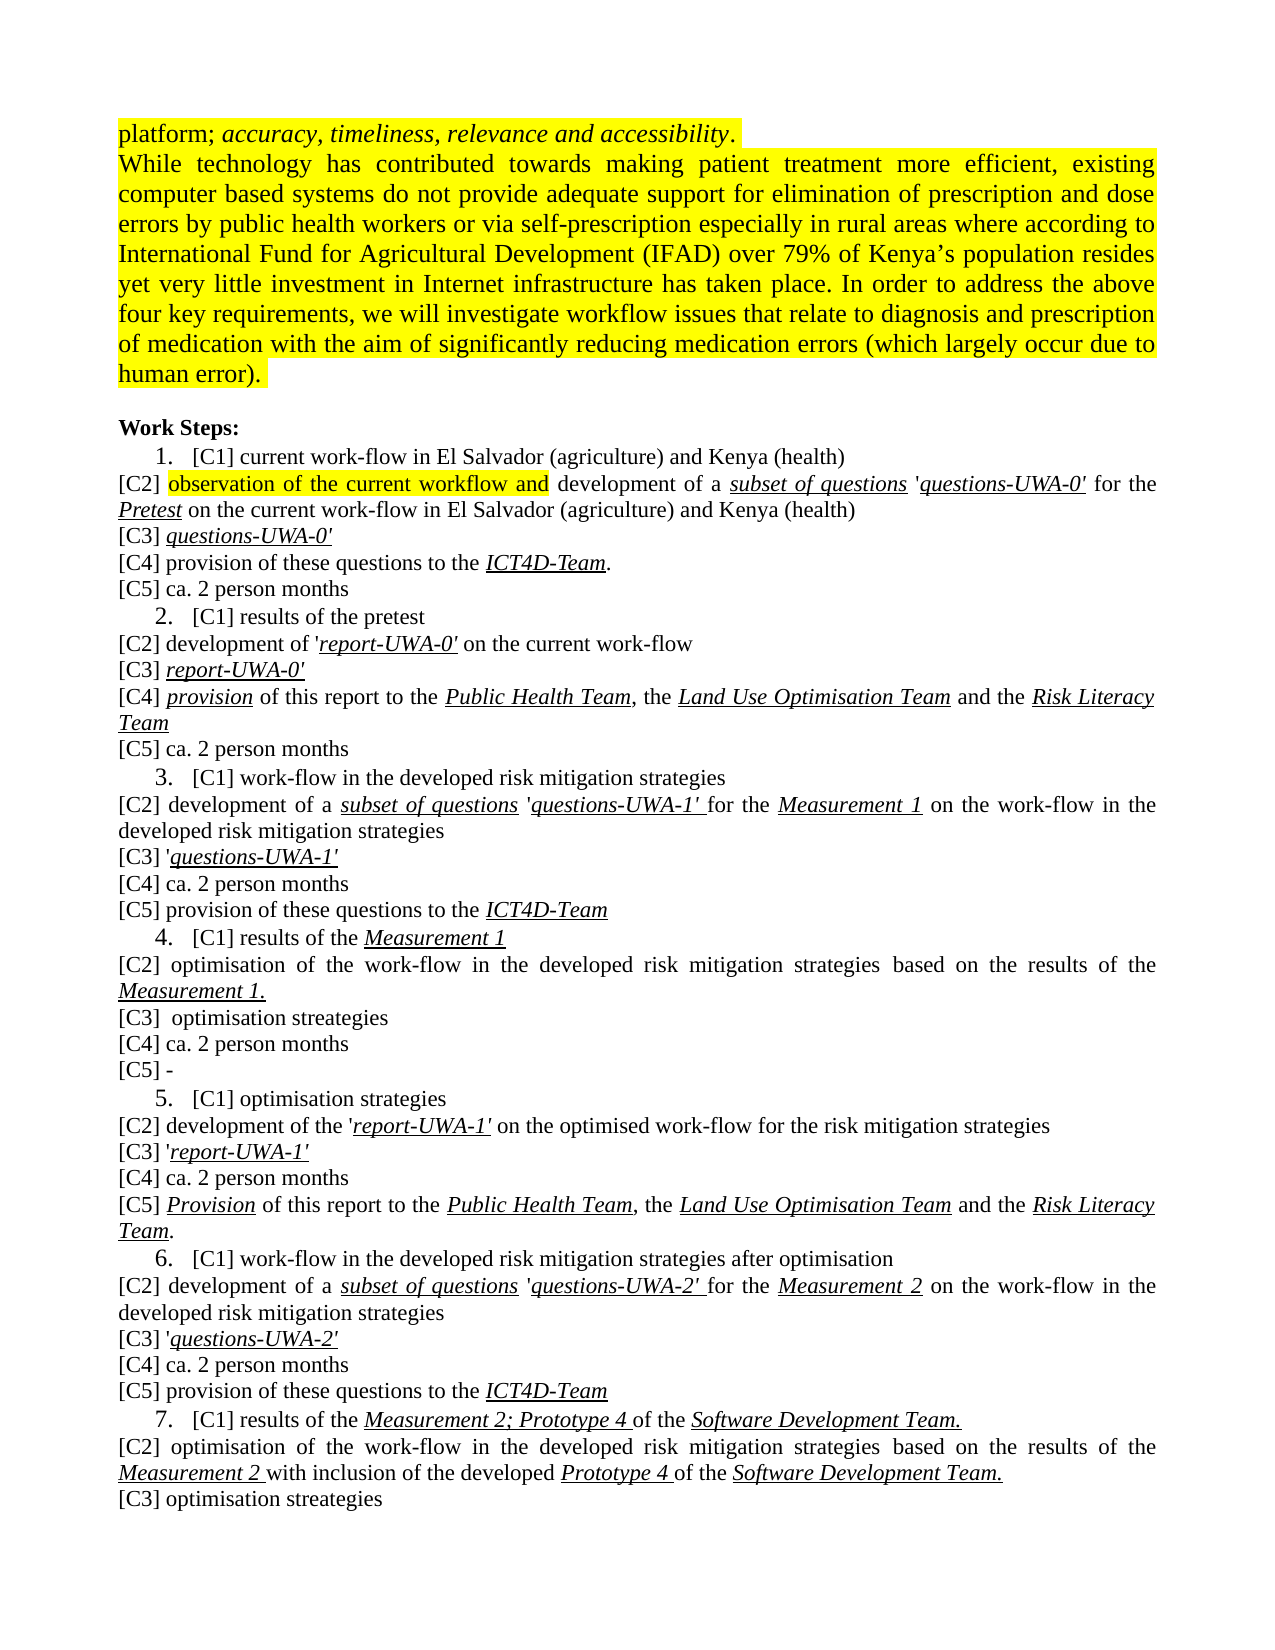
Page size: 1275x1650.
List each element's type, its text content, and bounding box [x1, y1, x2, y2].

list [C1] optimisation strategies [154, 1083, 1157, 1112]
list [C1] results of the Measurement 2; Prototype 4 of the Software Development Team. [154, 1404, 1157, 1433]
text [C2] development of a subset of questions 'questions-UWA-1' for the Measurement 1 on the work-flow in the developed risk mitigation strategies [118, 791, 1157, 843]
text [C3] report-UWA-0' [118, 656, 1157, 683]
text [C4] ca. 2 person months [118, 1164, 1157, 1191]
text [C2] development of 'report-UWA-0' on the current work-flow [118, 630, 1157, 656]
list [C1] work-flow in the developed risk mitigation strategies after optimisation [154, 1243, 1157, 1272]
text [C4] provision of this report to the Public Health Team, the Land Use Optimisation Team and the Risk Literacy Team [118, 683, 1157, 736]
text [C5] Provision of this report to the Public Health Team, the Land Use Optimisation Team and the Risk Literacy Team. [118, 1191, 1157, 1243]
list [C1] results of the Measurement 1 [154, 922, 1157, 951]
text [C3] optimisation streategies [118, 1004, 1157, 1030]
text [C3] optimisation streategies [118, 1485, 1157, 1512]
list [C1] work-flow in the developed risk mitigation strategies [154, 762, 1157, 791]
text [C4] ca. 2 person months [118, 1351, 1157, 1378]
text [C3] 'questions-UWA-2' [118, 1325, 1157, 1351]
list [C1] results of the pretest [154, 601, 1157, 630]
text [C5] ca. 2 person months [118, 575, 1157, 601]
text [C2] development of the 'report-UWA-1' on the optimised work-flow for the risk mitigation strategies [118, 1112, 1157, 1138]
text [C5] - [118, 1057, 1157, 1083]
text [C3] 'questions-UWA-1' [118, 843, 1157, 870]
text [C2] optimisation of the work-flow in the developed risk mitigation strategies based on the results of the Measurement 1. [118, 951, 1157, 1004]
text While technology has contributed towards making patient treatment more efficient, existing computer based systems do not provide adequate support for elimination of prescription and dose errors by public health workers or via self-prescription especially in rural areas where according to International Fund for Agricultural Development (IFAD) over 79% of Kenya’s population resides yet very little investment in Internet infrastructure has taken place. In order to address the above four key requirements, we will investigate workflow issues that relate to diagnosis and prescription of medication with the aim of significantly reducing medication errors (which largely occur due to human error). [118, 148, 1157, 388]
text [C5] ca. 2 person months [118, 736, 1157, 762]
list [C1] current work-flow in El Salvador (agriculture) and Kenya (health) [154, 441, 1157, 469]
text [C2] optimisation of the work-flow in the developed risk mitigation strategies based on the results of the Measurement 2 with inclusion of the developed Prototype 4 of the Software Development Team. [118, 1433, 1157, 1485]
text Work Steps: [118, 414, 1157, 441]
text [C3] questions-UWA-0' [118, 522, 1157, 549]
text [C3] 'report-UWA-1' [118, 1138, 1157, 1164]
text [C4] ca. 2 person months [118, 1030, 1157, 1057]
text [C5] provision of these questions to the ICT4D-Team [118, 896, 1157, 922]
text [C4] ca. 2 person months [118, 870, 1157, 896]
text platform; accuracy, timeliness, relevance and accessibility. [118, 118, 1157, 148]
text [C2] observation of the current workflow and development of a subset of questions 'questions-UWA-0' for the Pretest on the current work-flow in El Salvador (agriculture) and Kenya (health) [118, 469, 1157, 522]
text [C4] provision of these questions to the ICT4D-Team. [118, 549, 1157, 575]
text [C5] provision of these questions to the ICT4D-Team [118, 1378, 1157, 1404]
text [C2] development of a subset of questions 'questions-UWA-2' for the Measurement 2 on the work-flow in the developed risk mitigation strategies [118, 1272, 1157, 1325]
